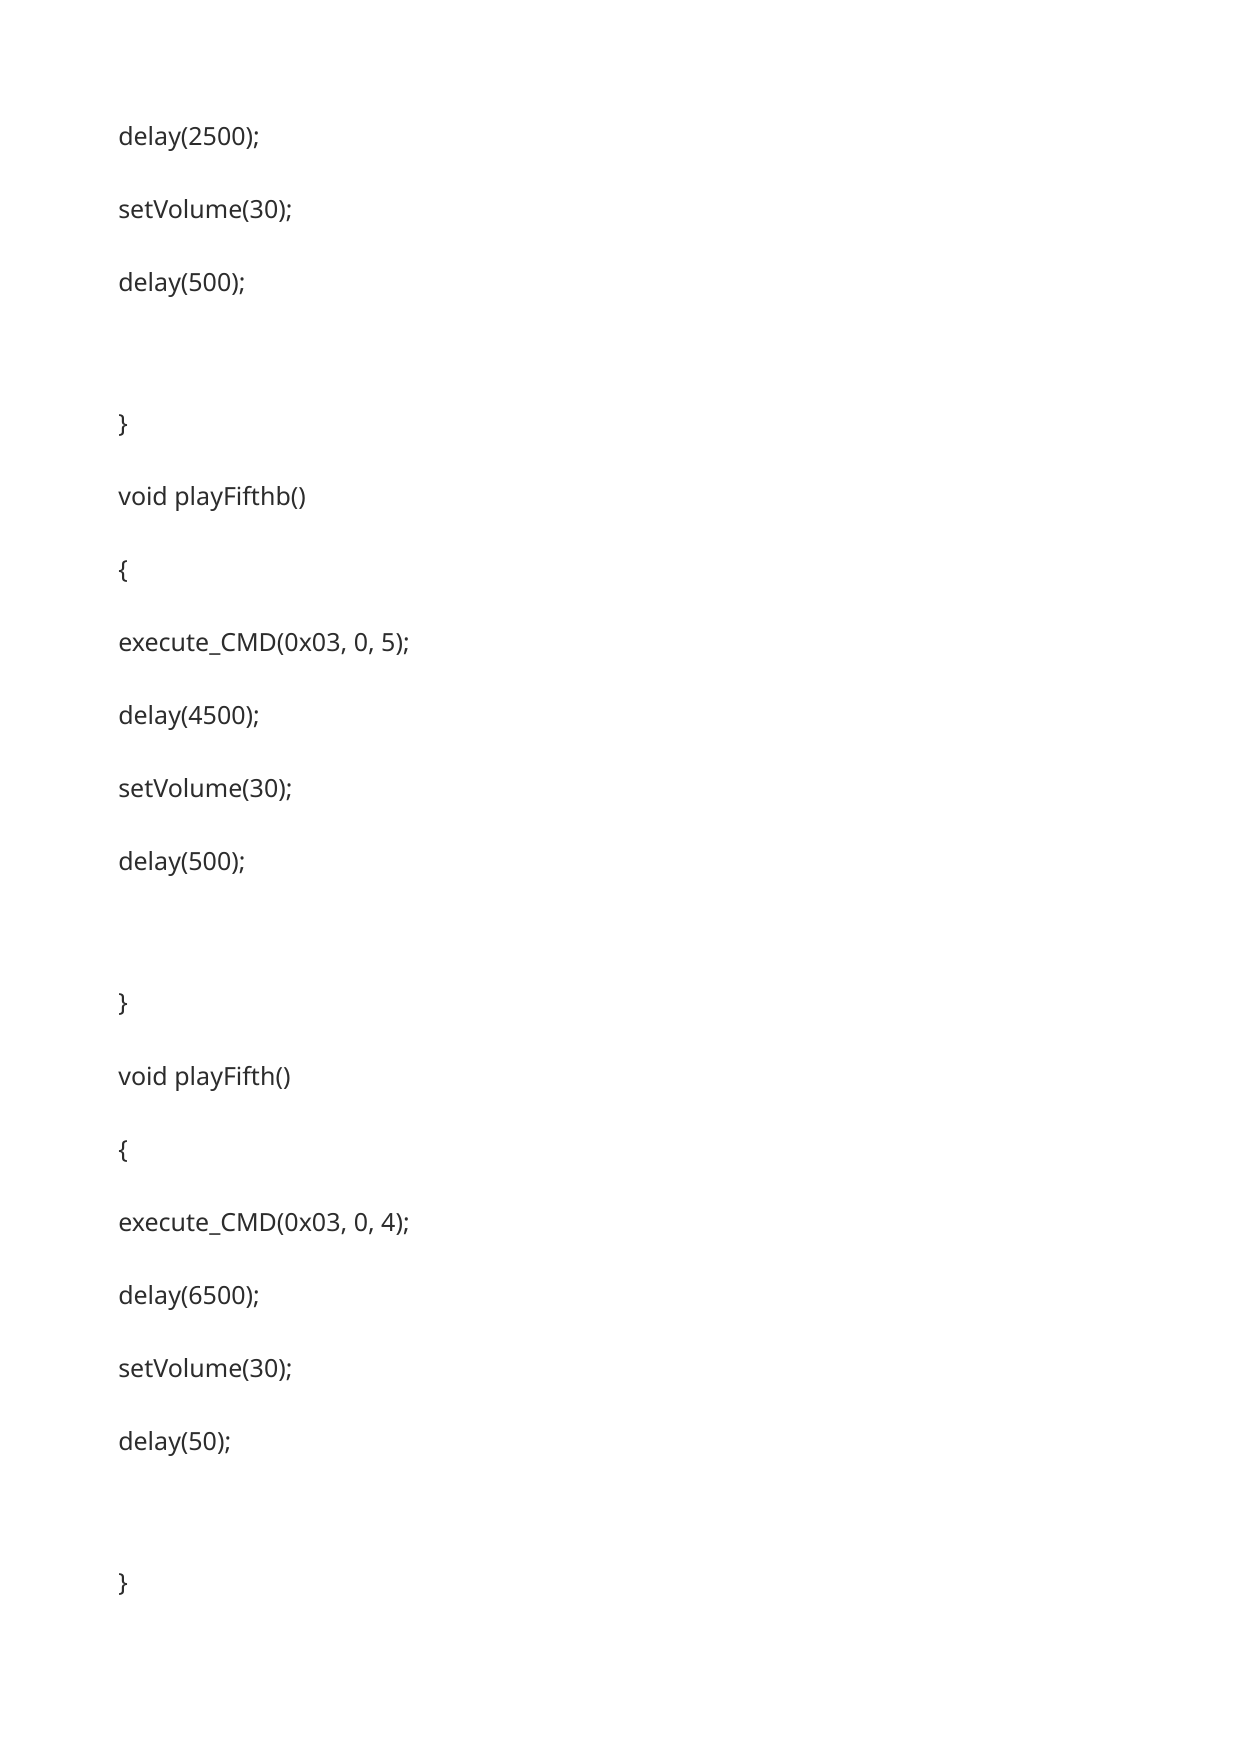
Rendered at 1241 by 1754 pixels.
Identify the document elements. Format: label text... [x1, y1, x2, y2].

text void playFifthb() [118, 478, 1122, 512]
text delay(2500); [118, 118, 1122, 152]
text void playFifth() [118, 1058, 1122, 1092]
text delay(500); [118, 844, 1122, 878]
text delay(50); [118, 1424, 1122, 1458]
text delay(6500); [118, 1277, 1122, 1312]
text execute_CMD(0x03, 0, 4); [118, 1204, 1122, 1238]
text setVolume(30); [118, 771, 1122, 805]
text } [118, 985, 1122, 1019]
text { [118, 552, 1122, 586]
text setVolume(30); [118, 1351, 1122, 1385]
text delay(4500); [118, 698, 1122, 732]
text { [118, 1131, 1122, 1165]
text } [118, 1565, 1122, 1599]
text delay(500); [118, 264, 1122, 298]
text setVolume(30); [118, 191, 1122, 225]
text } [118, 405, 1122, 439]
text execute_CMD(0x03, 0, 5); [118, 625, 1122, 659]
